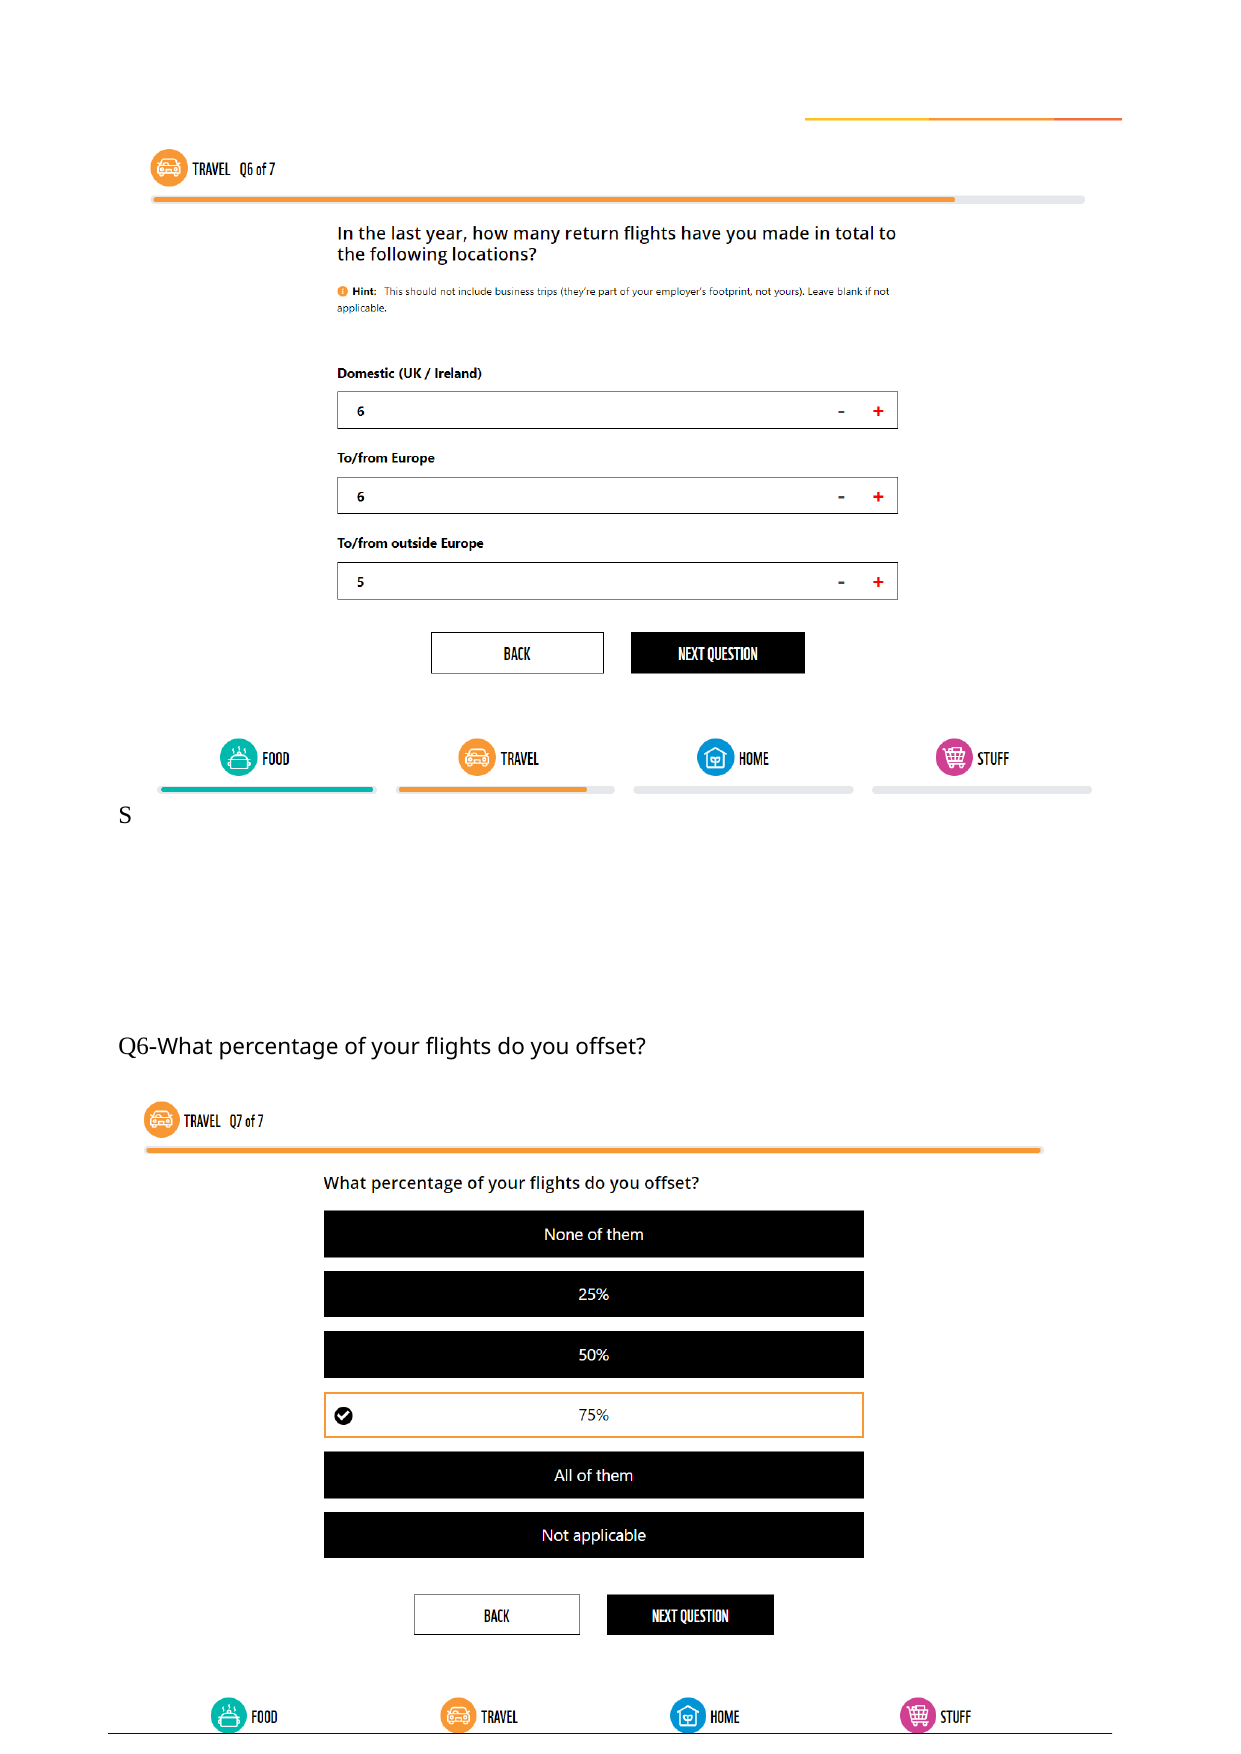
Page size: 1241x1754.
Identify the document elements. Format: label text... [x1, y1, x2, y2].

picture [108, 1089, 1113, 1734]
picture [118, 118, 1123, 801]
text S [118, 801, 1122, 829]
text Q6-What percentage of your flights do you offset? [118, 1030, 1122, 1061]
